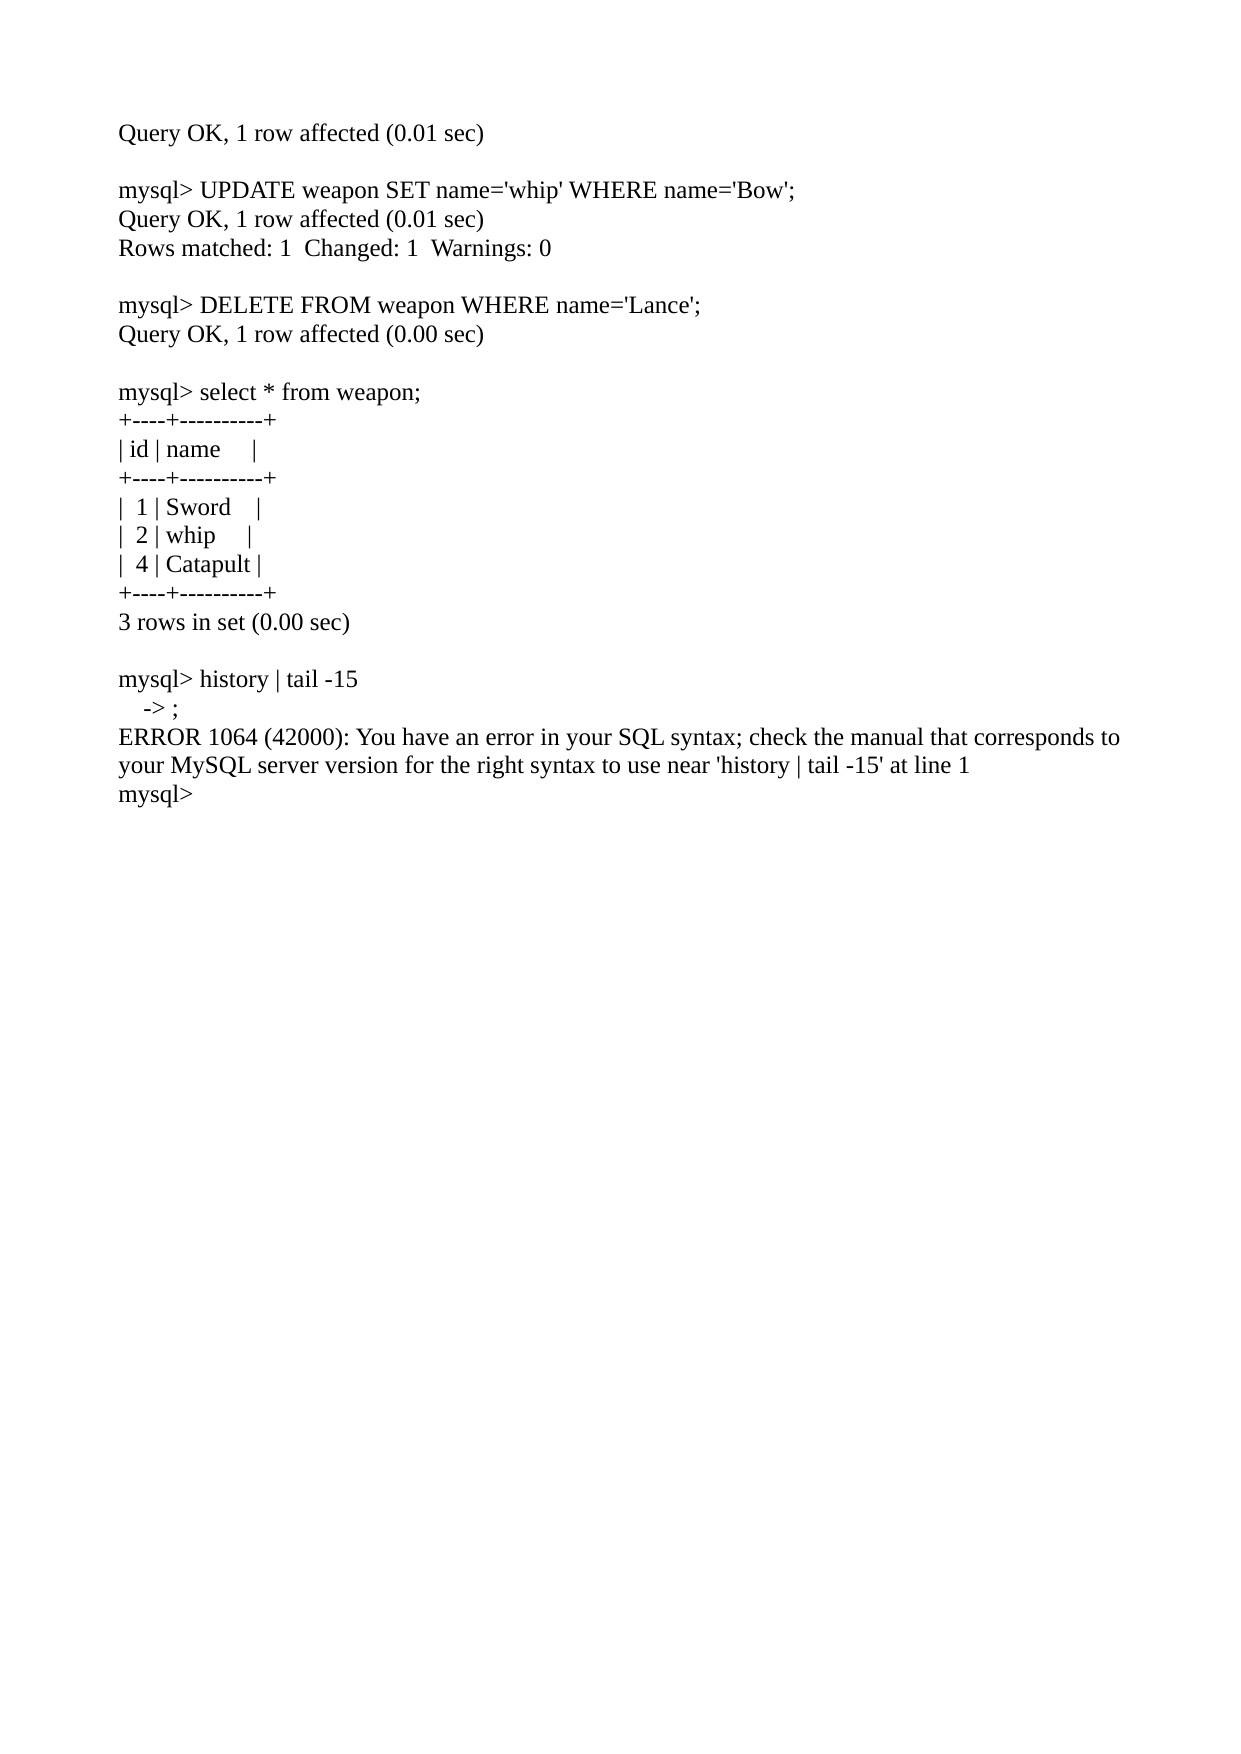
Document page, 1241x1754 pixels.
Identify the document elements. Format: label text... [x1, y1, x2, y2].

text mysql> UPDATE weapon SET name='whip' WHERE name='Bow'; [118, 176, 1122, 204]
text mysql> select * from weapon; [118, 377, 1122, 406]
text | 1 | Sword | [118, 492, 1122, 521]
text Query OK, 1 row affected (0.00 sec) [118, 319, 1122, 348]
text +----+----------+ [118, 463, 1122, 492]
text Rows matched: 1 Changed: 1 Warnings: 0 [118, 233, 1122, 262]
text Query OK, 1 row affected (0.01 sec) [118, 118, 1122, 147]
text Query OK, 1 row affected (0.01 sec) [118, 204, 1122, 233]
text | 2 | whip | [118, 521, 1122, 549]
text +----+----------+ [118, 578, 1122, 607]
text mysql> [118, 779, 1122, 808]
text -> ; [118, 693, 1122, 722]
text 3 rows in set (0.00 sec) [118, 607, 1122, 636]
text +----+----------+ [118, 406, 1122, 434]
text | 4 | Catapult | [118, 549, 1122, 578]
text mysql> history | tail -15 [118, 664, 1122, 693]
text ERROR 1064 (42000): You have an error in your SQL syntax; check the manual that corresponds to your MySQL server version for the right syntax to use near 'history | tail -15' at line 1 [118, 722, 1122, 779]
text | id | name | [118, 434, 1122, 463]
text mysql> DELETE FROM weapon WHERE name='Lance'; [118, 291, 1122, 319]
